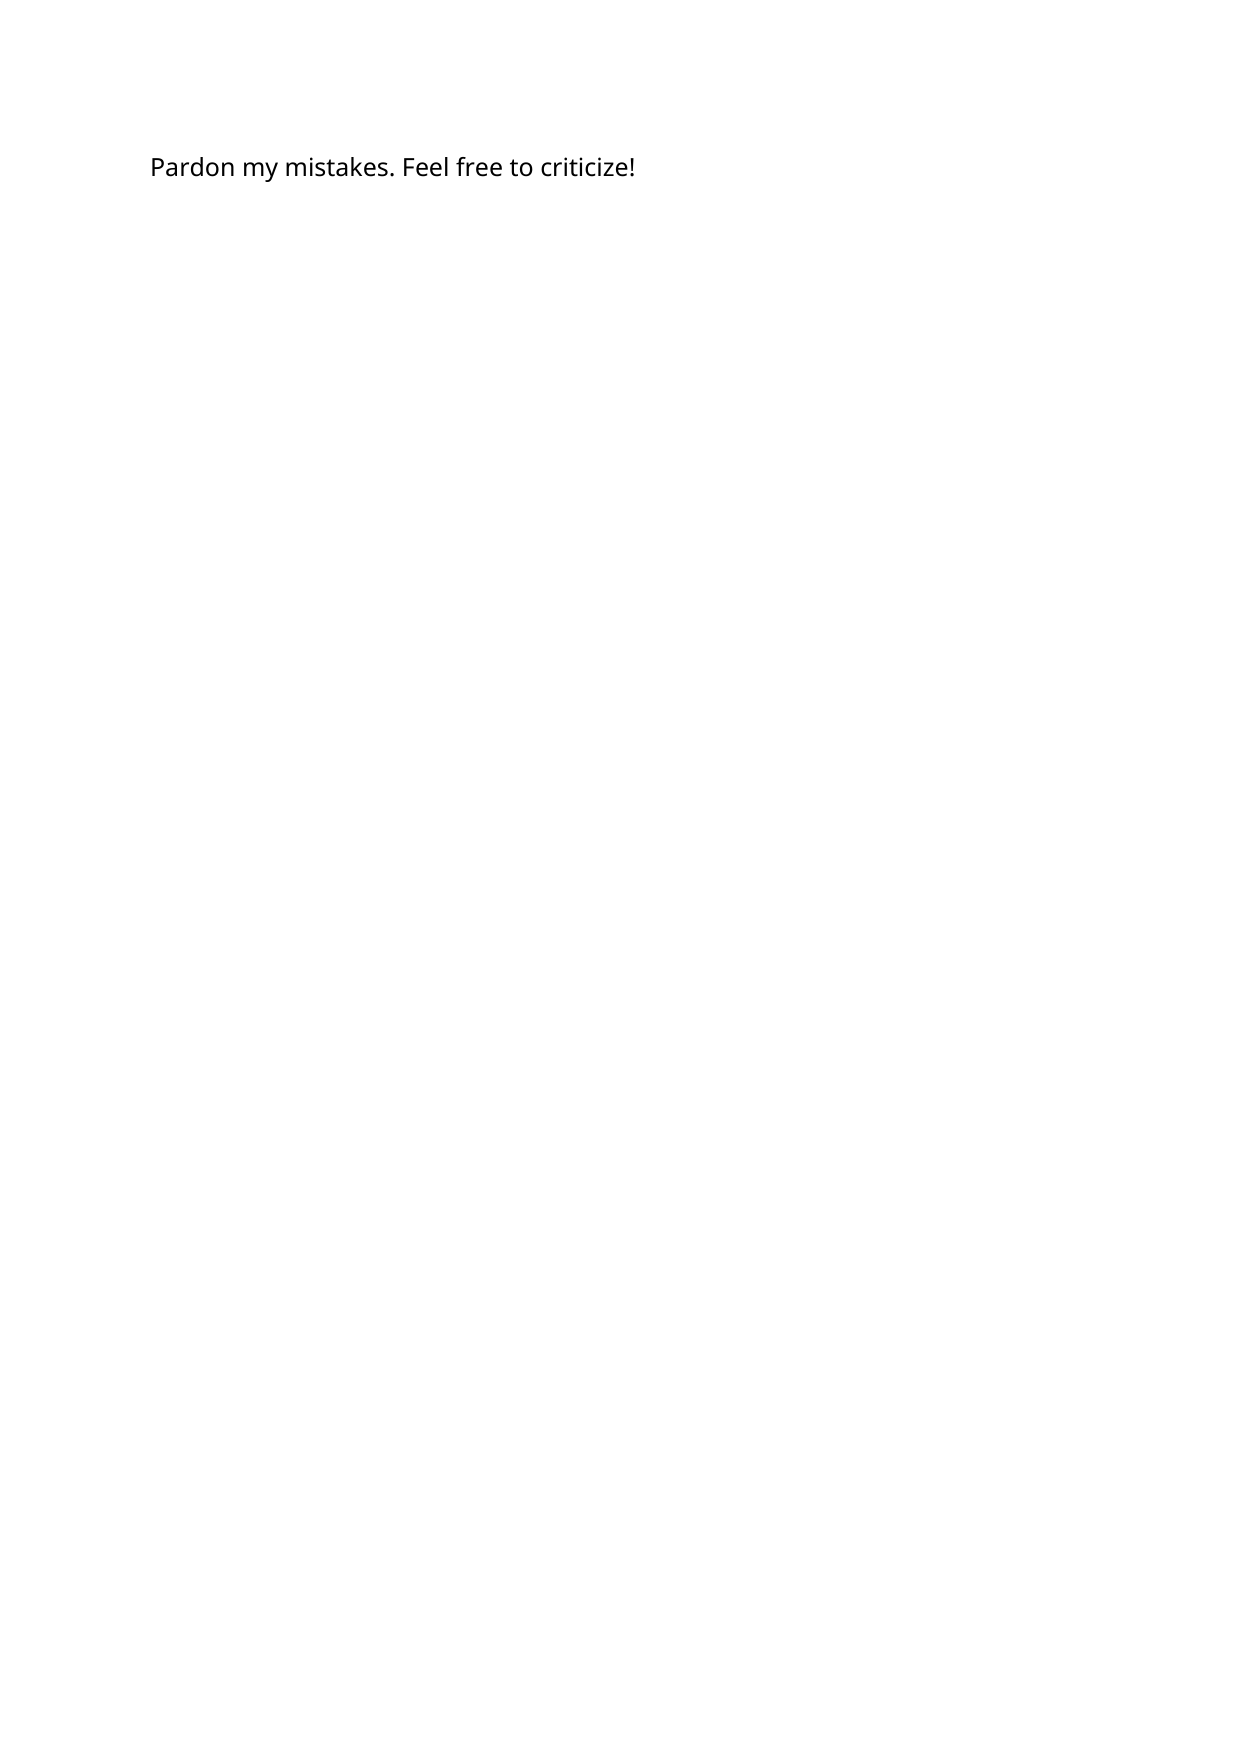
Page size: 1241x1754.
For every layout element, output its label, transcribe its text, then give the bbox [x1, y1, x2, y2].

text Pardon my mistakes. Feel free to criticize! [150, 150, 1091, 184]
